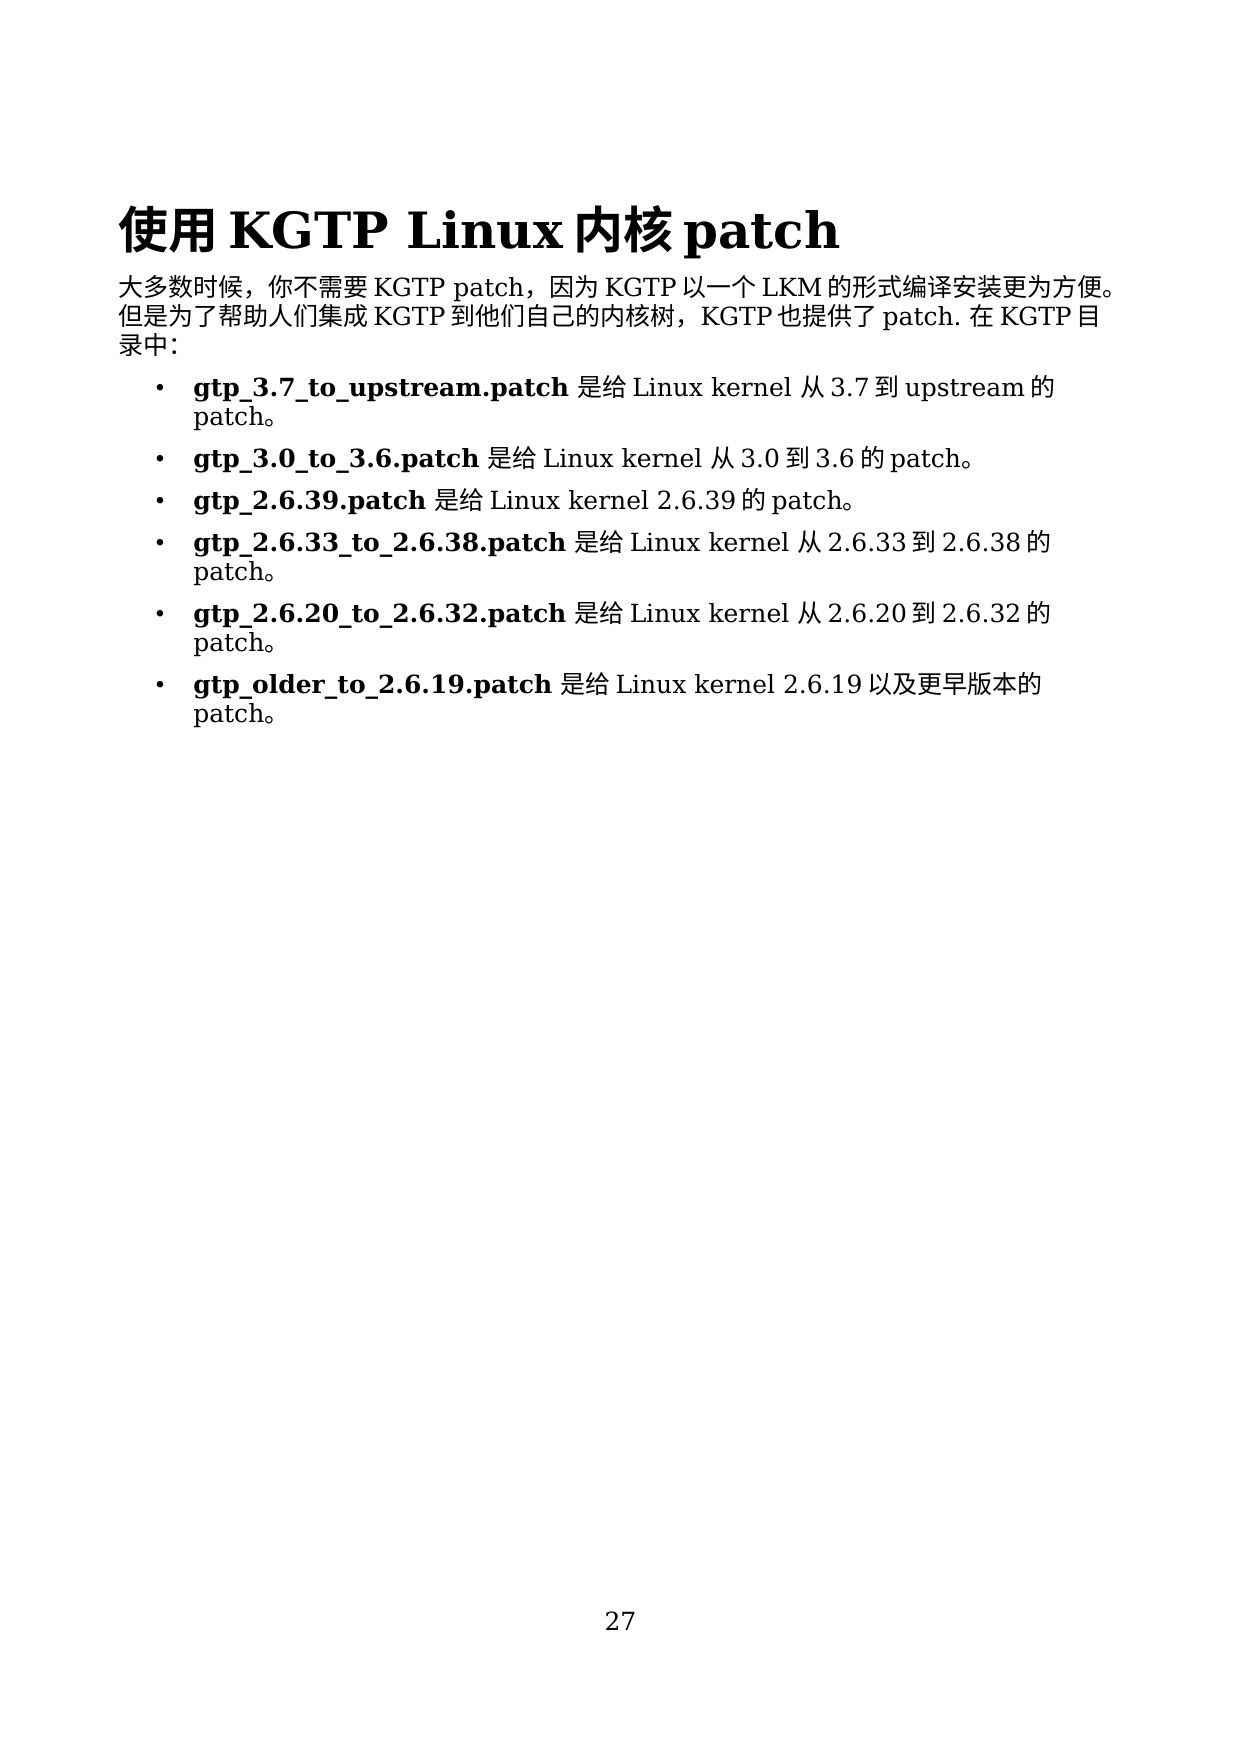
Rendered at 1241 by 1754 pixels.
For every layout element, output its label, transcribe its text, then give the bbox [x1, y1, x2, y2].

list gtp_2.6.20_to_2.6.32.patch 是给Linux kernel 从2.6.20到2.6.32的patch。 [156, 599, 1122, 657]
list gtp_2.6.33_to_2.6.38.patch 是给Linux kernel 从2.6.33到2.6.38的patch。 [156, 528, 1122, 586]
subtitle 使用KGTP Linux内核patch [118, 202, 1122, 261]
list gtp_3.7_to_upstream.patch 是给Linux kernel 从3.7到upstream的patch。 [156, 373, 1122, 432]
list gtp_older_to_2.6.19.patch 是给Linux kernel 2.6.19以及更早版本的patch。 [156, 670, 1122, 728]
list gtp_3.0_to_3.6.patch 是给Linux kernel 从3.0到3.6的patch。 [156, 444, 1122, 473]
text 大多数时候，你不需要KGTP patch，因为KGTP以一个LKM的形式编译安装更为方便。但是为了帮助人们集成KGTP到他们自己的内核树，KGTP也提供了patch. 在KGTP目录中： [118, 273, 1122, 361]
list gtp_2.6.39.patch 是给Linux kernel 2.6.39的patch。 [156, 486, 1122, 515]
